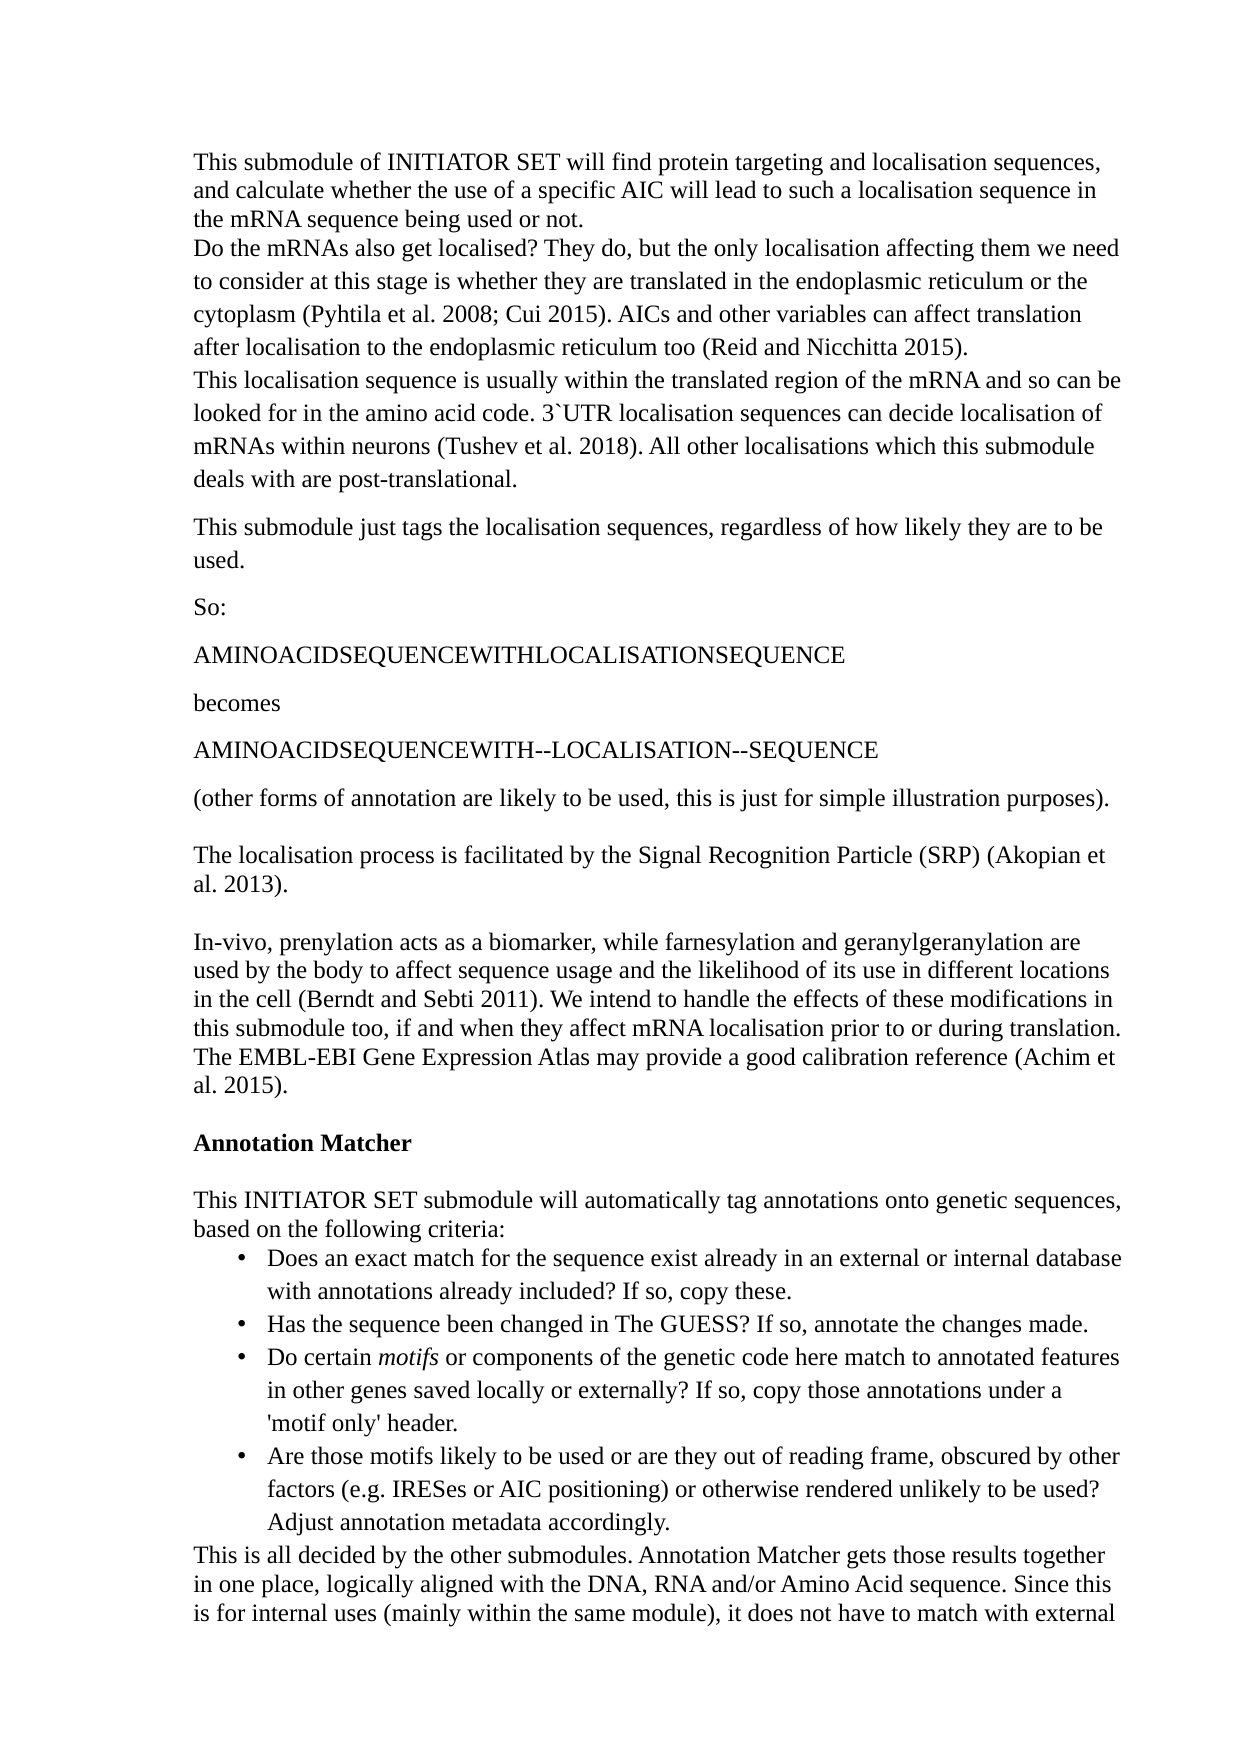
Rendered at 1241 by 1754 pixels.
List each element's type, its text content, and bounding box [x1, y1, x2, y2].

text This submodule of INITIATOR SET will find protein targeting and localisation sequences, and calculate whether the use of a specific AIC will lead to such a localisation sequence in the mRNA sequence being used or not. [193, 118, 1122, 233]
text The localisation process is facilitated by the Signal Recognition Particle (SRP) (Akopian et al. 2013). In-vivo, prenylation acts as a biomarker, while farnesylation and geranylgeranylation are used by the body to affect sequence usage and the likelihood of its use in different locations in the cell (Berndt and Sebti 2011). We intend to handle the effects of these modifications in this submodule too, if and when they affect mRNA localisation prior to or during translation. The EMBL-EBI Gene Expression Atlas may provide a good calibration reference (Achim et al. 2015). [193, 840, 1122, 1099]
list Does an exact match for the sequence exist already in an external or internal database with annotations already included? If so, copy these. [237, 1243, 1122, 1305]
text (other forms of annotation are likely to be used, this is just for simple illustration purposes). [193, 783, 1122, 812]
text AMINOACIDSEQUENCEWITHLOCALISATIONSEQUENCE [193, 640, 1122, 669]
text becomes [193, 688, 1122, 716]
text This is all decided by the other submodules. Annotation Matcher gets those results together in one place, logically aligned with the DNA, RNA and/or Amino Acid sequence. Since this is for internal uses (mainly within the same module), it does not have to match with external [193, 1540, 1122, 1626]
list Has the sequence been changed in The GUESS? If so, annotate the changes made. [237, 1309, 1122, 1338]
text Annotation Matcher [193, 1099, 1122, 1157]
list Are those motifs likely to be used or are they out of reading frame, obscured by other factors (e.g. IRESes or AIC positioning) or otherwise rendered unlikely to be used? Adjust annotation metadata accordingly. [237, 1441, 1122, 1536]
text So: [193, 592, 1122, 621]
text AMINOACIDSEQUENCEWITH--LOCALISATION--SEQUENCE [193, 735, 1122, 764]
list Do certain motifs or components of the genetic code here match to annotated features in other genes saved locally or externally? If so, copy those annotations under a 'motif only' header. [237, 1342, 1122, 1437]
text Do the mRNAs also get localised? They do, but the only localisation affecting them we need to consider at this stage is whether they are translated in the endoplasmic reticulum or the cytoplasm (Pyhtila et al. 2008; Cui 2015). AICs and other variables can affect translation after localisation to the endoplasmic reticulum too (Reid and Nicchitta 2015). This localisation sequence is usually within the translated region of the mRNA and so can be looked for in the amino acid code. 3`UTR localisation sequences can decide localisation of mRNAs within neurons (Tushev et al. 2018). All other localisations which this submodule deals with are post-translational. [193, 233, 1122, 493]
text This submodule just tags the localisation sequences, regardless of how likely they are to be used. [193, 512, 1122, 574]
text This INITIATOR SET submodule will automatically tag annotations onto genetic sequences, based on the following criteria: [193, 1157, 1122, 1243]
